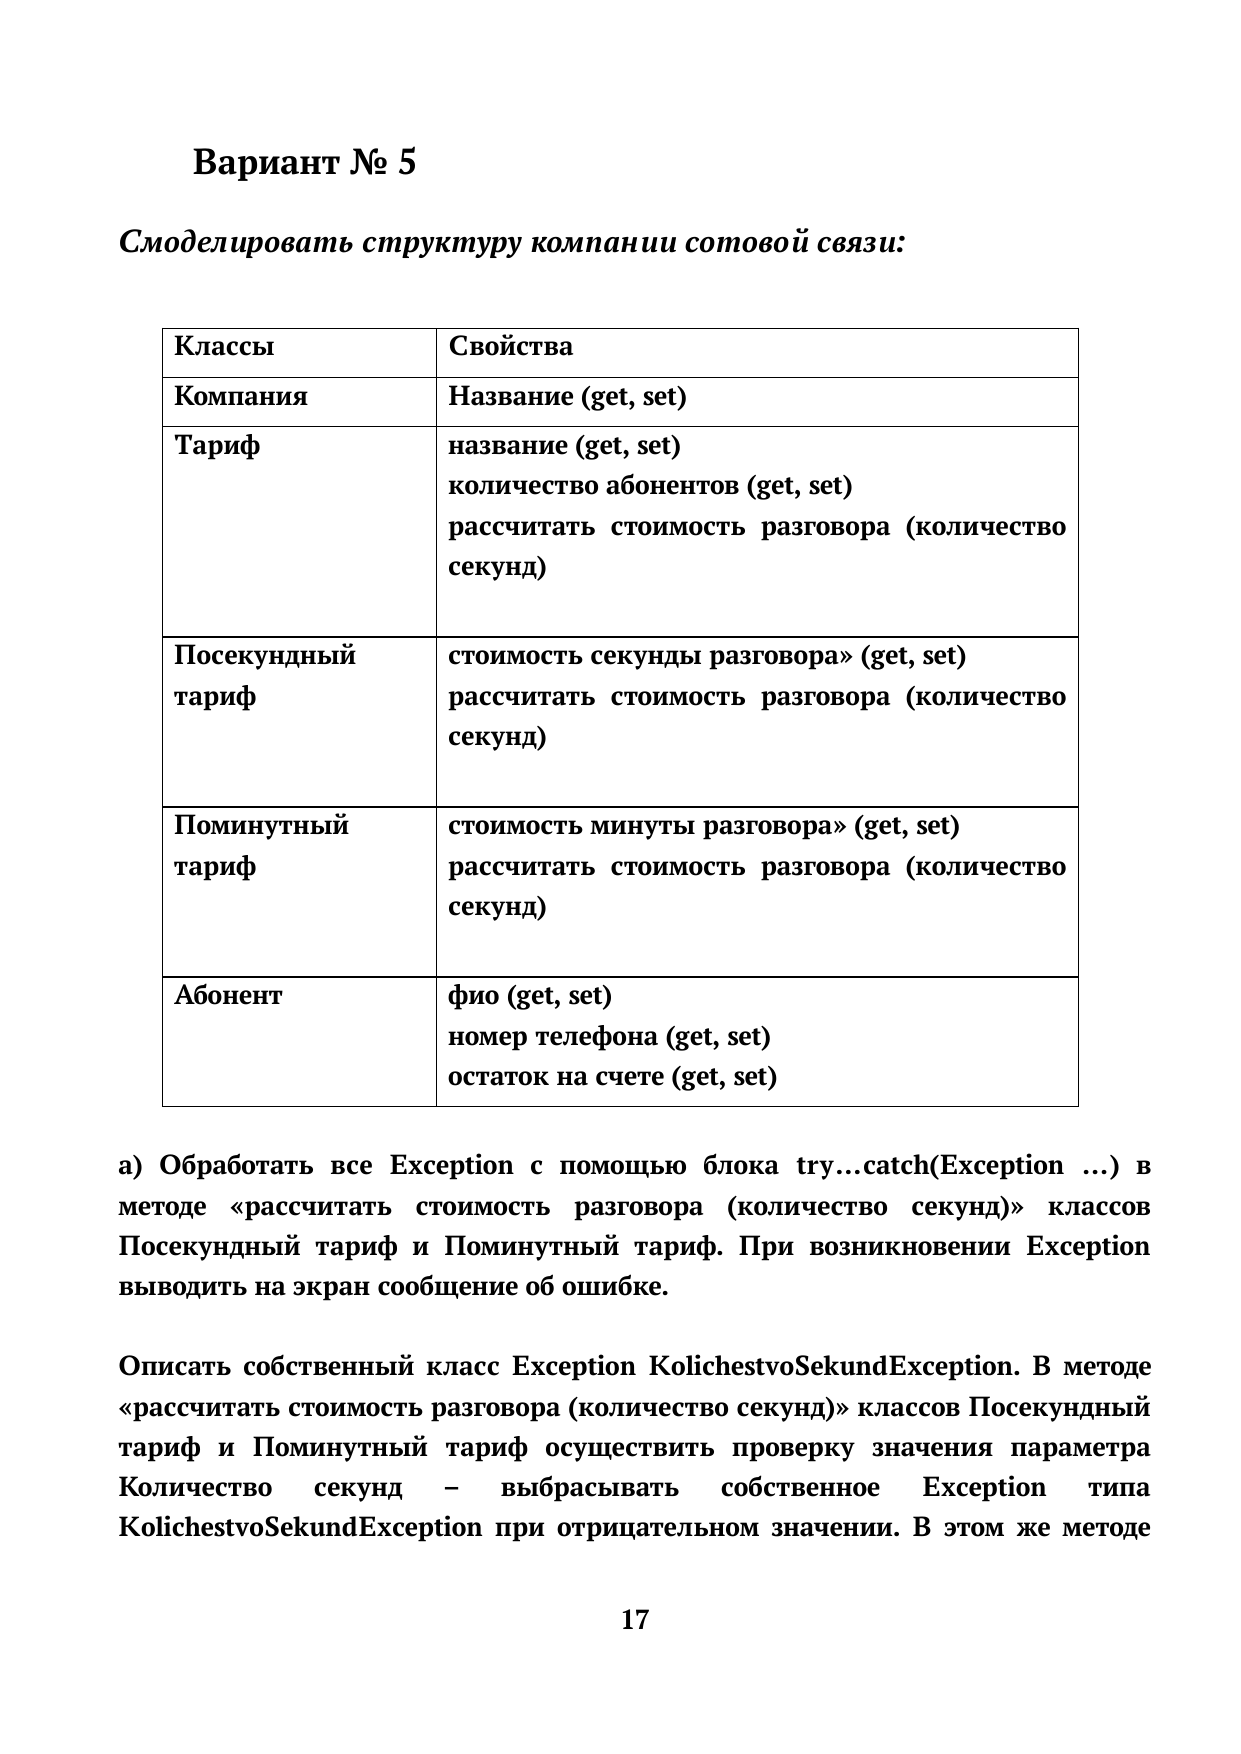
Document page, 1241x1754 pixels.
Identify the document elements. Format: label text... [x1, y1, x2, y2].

subtitle Смоделировать структуру компании сотовой связи: [118, 221, 1152, 260]
table_cell Поминутный тариф [163, 808, 436, 976]
table_cell Тариф [163, 427, 436, 636]
table_cell название (get, set) количество абонентов (get, set) рассчитать стоимость разговора (количество секунд) [437, 427, 1078, 636]
table_cell стоимость секунды разговора» (get, set) рассчитать стоимость разговора (количество секунд) [437, 638, 1078, 806]
table_cell Компания [163, 378, 436, 426]
table_header Свойства [437, 329, 1078, 377]
table_cell Абонент [163, 978, 436, 1106]
text Описать собственный класс Exception KolichestvoSekundException. В методе «рассчитать стоимость разговора (количество секунд)» классов Посекундный тариф и Поминутный тариф осуществить проверку значения параметра Количество секунд – выбрасывать собственное Exception типа KolichestvoSekundException при отрицательном значении. В этом же методе [118, 1348, 1152, 1543]
table_header Классы [163, 329, 436, 377]
table_cell Посекундный тариф [163, 638, 436, 806]
table_cell Название (get, set) [437, 378, 1078, 426]
table_cell стоимость минуты разговора» (get, set) рассчитать стоимость разговора (количество секунд) [437, 808, 1078, 976]
subtitle Вариант № 5 [192, 139, 1152, 183]
text а) Обработать все Exception с помощью блока try…catch(Exception …) в методе «рассчитать стоимость разговора (количество секунд)» классов Посекундный тариф и Поминутный тариф. При возникновении Exception выводить на экран сообщение об ошибке. [118, 1147, 1152, 1302]
table_cell фио (get, set) номер телефона (get, set) остаток на счете (get, set) [437, 978, 1078, 1106]
